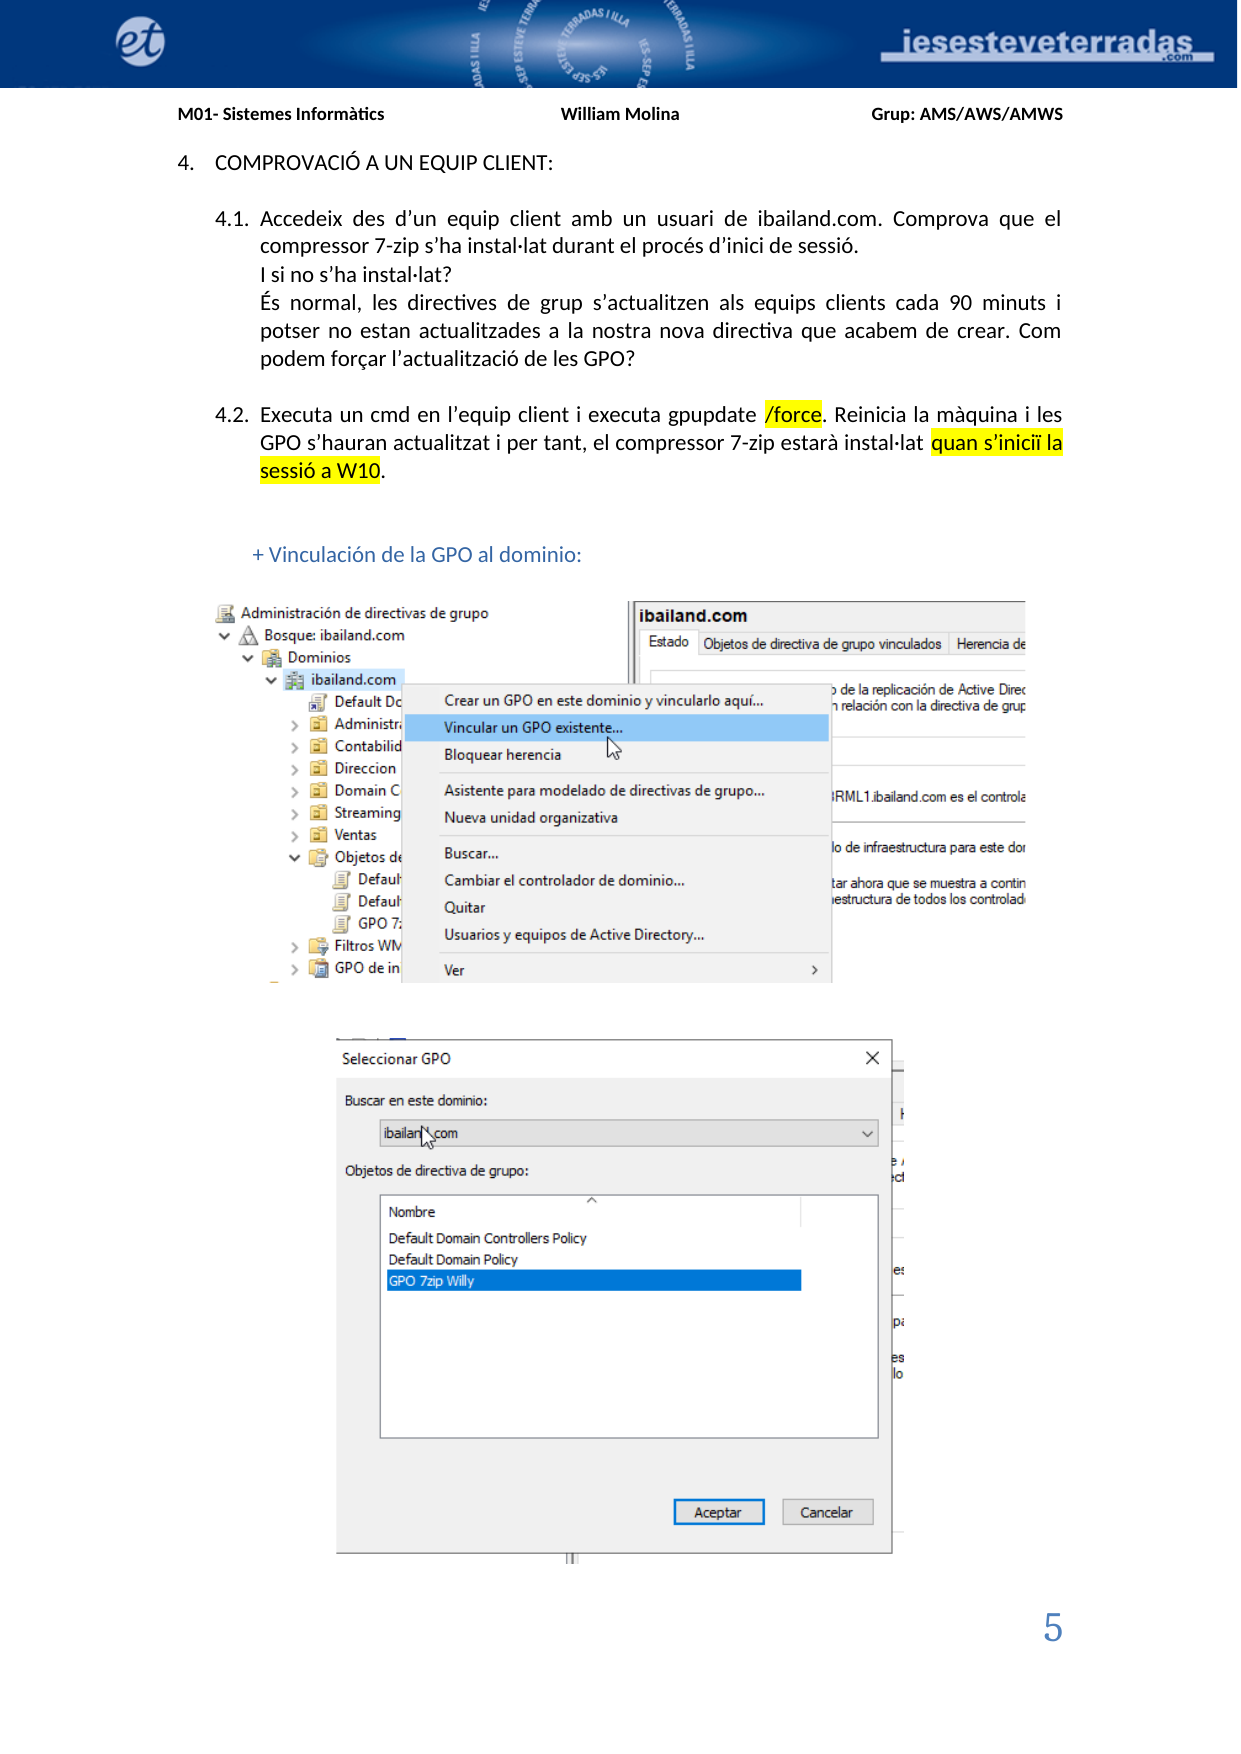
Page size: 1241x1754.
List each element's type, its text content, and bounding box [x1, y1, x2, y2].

list I si no s’ha instal·lat? [260, 260, 1063, 288]
list Executa un cmd en l’equip client i executa gpupdate /force. Reinicia la màquina i les GPO s’hauran actualitzat i per tant, el compressor 7-zip estarà instal·lat quan s’iniciï la sessió a W10. [215, 400, 1063, 484]
list És normal, les directives de grup s’actualitzen als equips clients cada 90 minuts i potser no estan actualitzades a la nostra nova directiva que acabem de crear. Com podem forçar l’actualització de les GPO? [260, 288, 1063, 372]
picture [0, 0, 1238, 88]
picture [214, 601, 1026, 983]
list Accedeix des d’un equip client amb un usuari de ibailand.com. Comprova que el compressor 7-zip s’ha instal·lat durant el procés d’inici de sessió. [215, 204, 1063, 260]
picture [336, 1038, 904, 1564]
list COMPROVACIÓ A UN EQUIP CLIENT: [177, 148, 1063, 176]
list + Vinculación de la GPO al dominio: [252, 540, 1063, 568]
